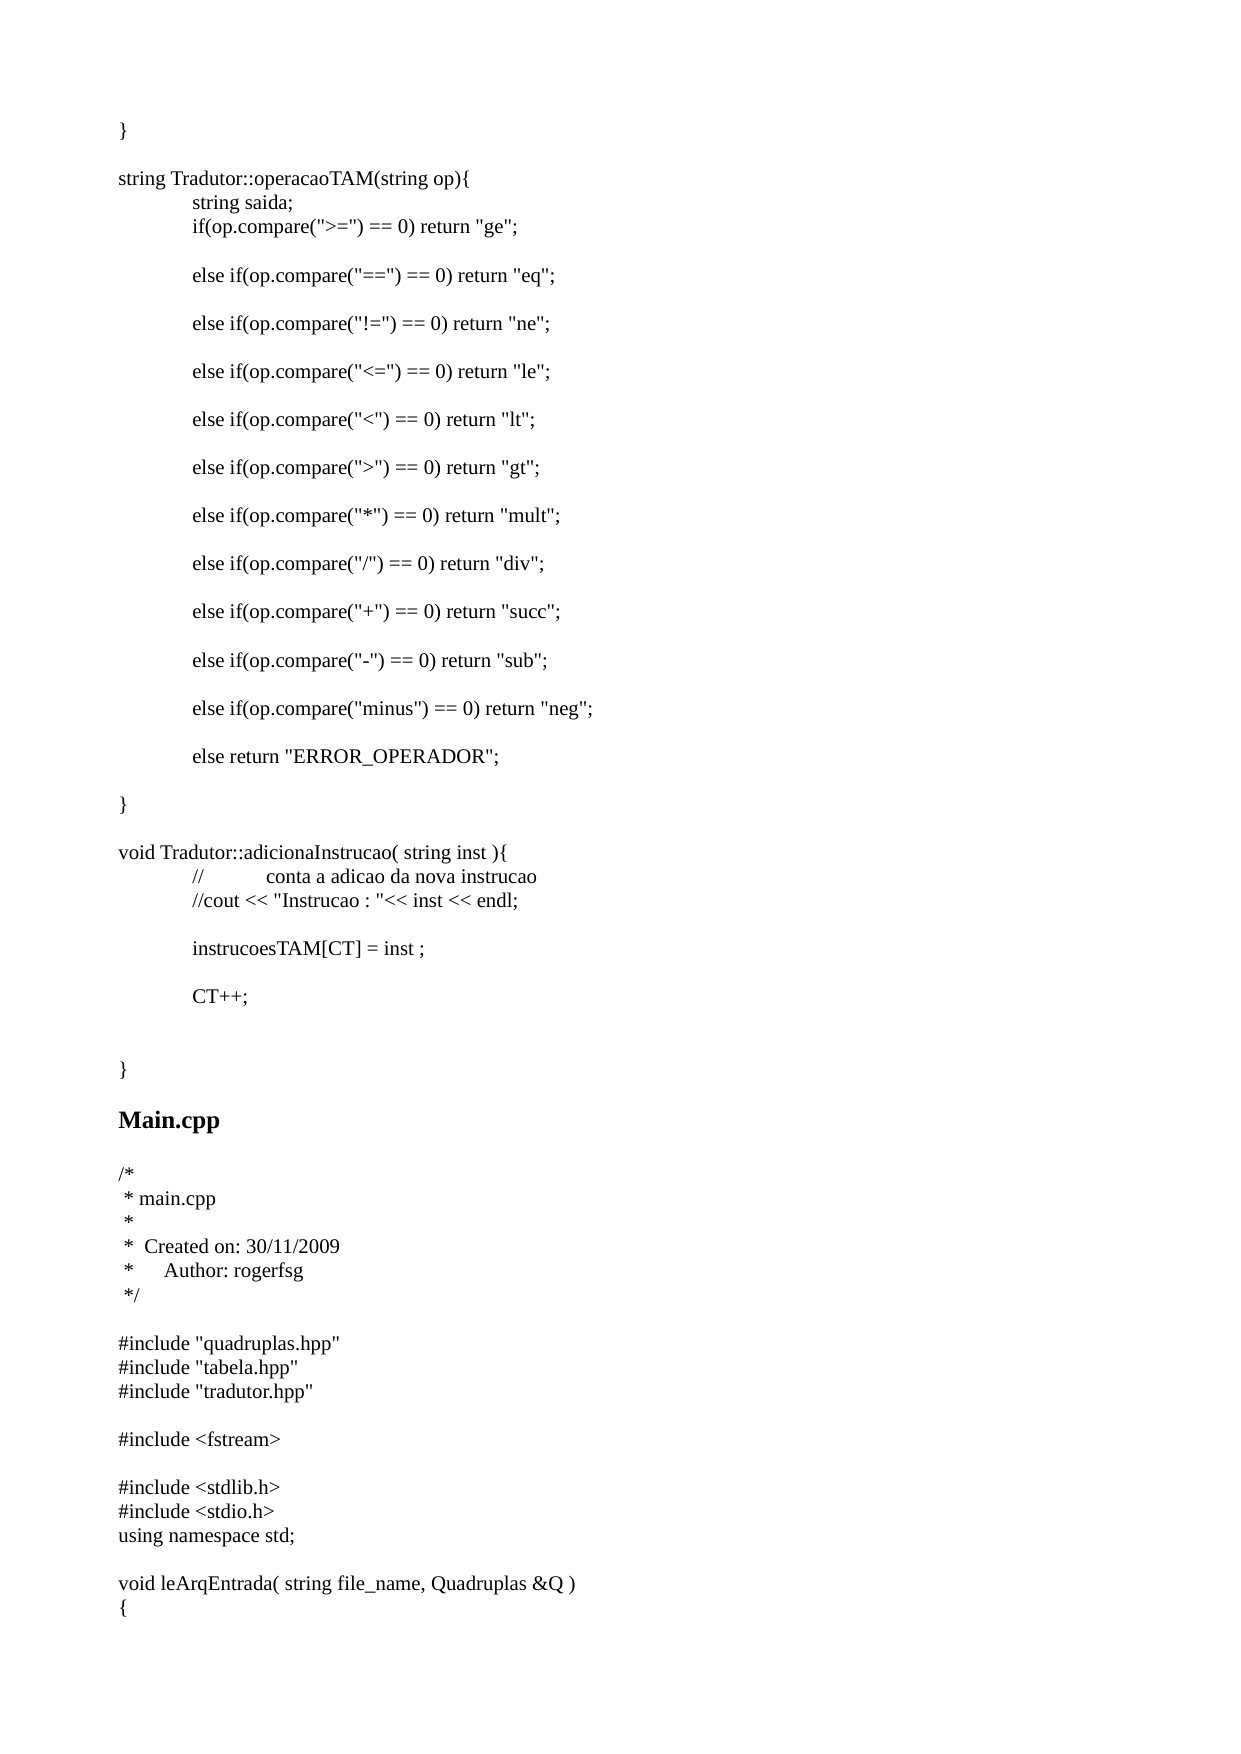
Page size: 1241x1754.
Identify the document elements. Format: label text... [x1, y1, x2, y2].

text using namespace std; [118, 1523, 1122, 1547]
text else if(op.compare("+") == 0) return "succ"; [118, 599, 1122, 623]
text } [118, 1057, 1122, 1081]
text * Created on: 30/11/2009 [118, 1234, 1122, 1258]
text string Tradutor::operacaoTAM(string op){ [118, 166, 1122, 190]
text else if(op.compare("!=") == 0) return "ne"; [118, 311, 1122, 335]
text else if(op.compare(">") == 0) return "gt"; [118, 455, 1122, 479]
text * Author: rogerfsg [118, 1258, 1122, 1282]
text string saida; [118, 190, 1122, 214]
text else if(op.compare("==") == 0) return "eq"; [118, 262, 1122, 287]
text } [118, 118, 1122, 142]
text #include <fstream> [118, 1427, 1122, 1451]
text // conta a adicao da nova instrucao [118, 864, 1122, 888]
text CT++; [118, 984, 1122, 1008]
text * main.cpp [118, 1186, 1122, 1210]
text if(op.compare(">=") == 0) return "ge"; [118, 214, 1122, 238]
text void leArqEntrada( string file_name, Quadruplas &Q ) [118, 1571, 1122, 1595]
text } [118, 792, 1122, 816]
text else if(op.compare("minus") == 0) return "neg"; [118, 696, 1122, 720]
text else return "ERROR_OPERADOR"; [118, 744, 1122, 768]
text else if(op.compare("<=") == 0) return "le"; [118, 359, 1122, 383]
text //cout << "Instrucao : "<< inst << endl; [118, 888, 1122, 912]
text Main.cpp [118, 1105, 1122, 1133]
text /* [118, 1162, 1122, 1186]
text #include "tabela.hpp" [118, 1355, 1122, 1379]
text else if(op.compare("<") == 0) return "lt"; [118, 407, 1122, 431]
text #include "tradutor.hpp" [118, 1379, 1122, 1403]
text instrucoesTAM[CT] = inst ; [118, 936, 1122, 960]
text else if(op.compare("*") == 0) return "mult"; [118, 503, 1122, 527]
text else if(op.compare("-") == 0) return "sub"; [118, 647, 1122, 672]
text #include "quadruplas.hpp" [118, 1331, 1122, 1355]
text { [118, 1595, 1122, 1619]
text #include <stdlib.h> [118, 1475, 1122, 1499]
text */ [118, 1282, 1122, 1307]
text else if(op.compare("/") == 0) return "div"; [118, 551, 1122, 575]
text #include <stdio.h> [118, 1499, 1122, 1523]
text * [118, 1210, 1122, 1234]
text void Tradutor::adicionaInstrucao( string inst ){ [118, 840, 1122, 864]
